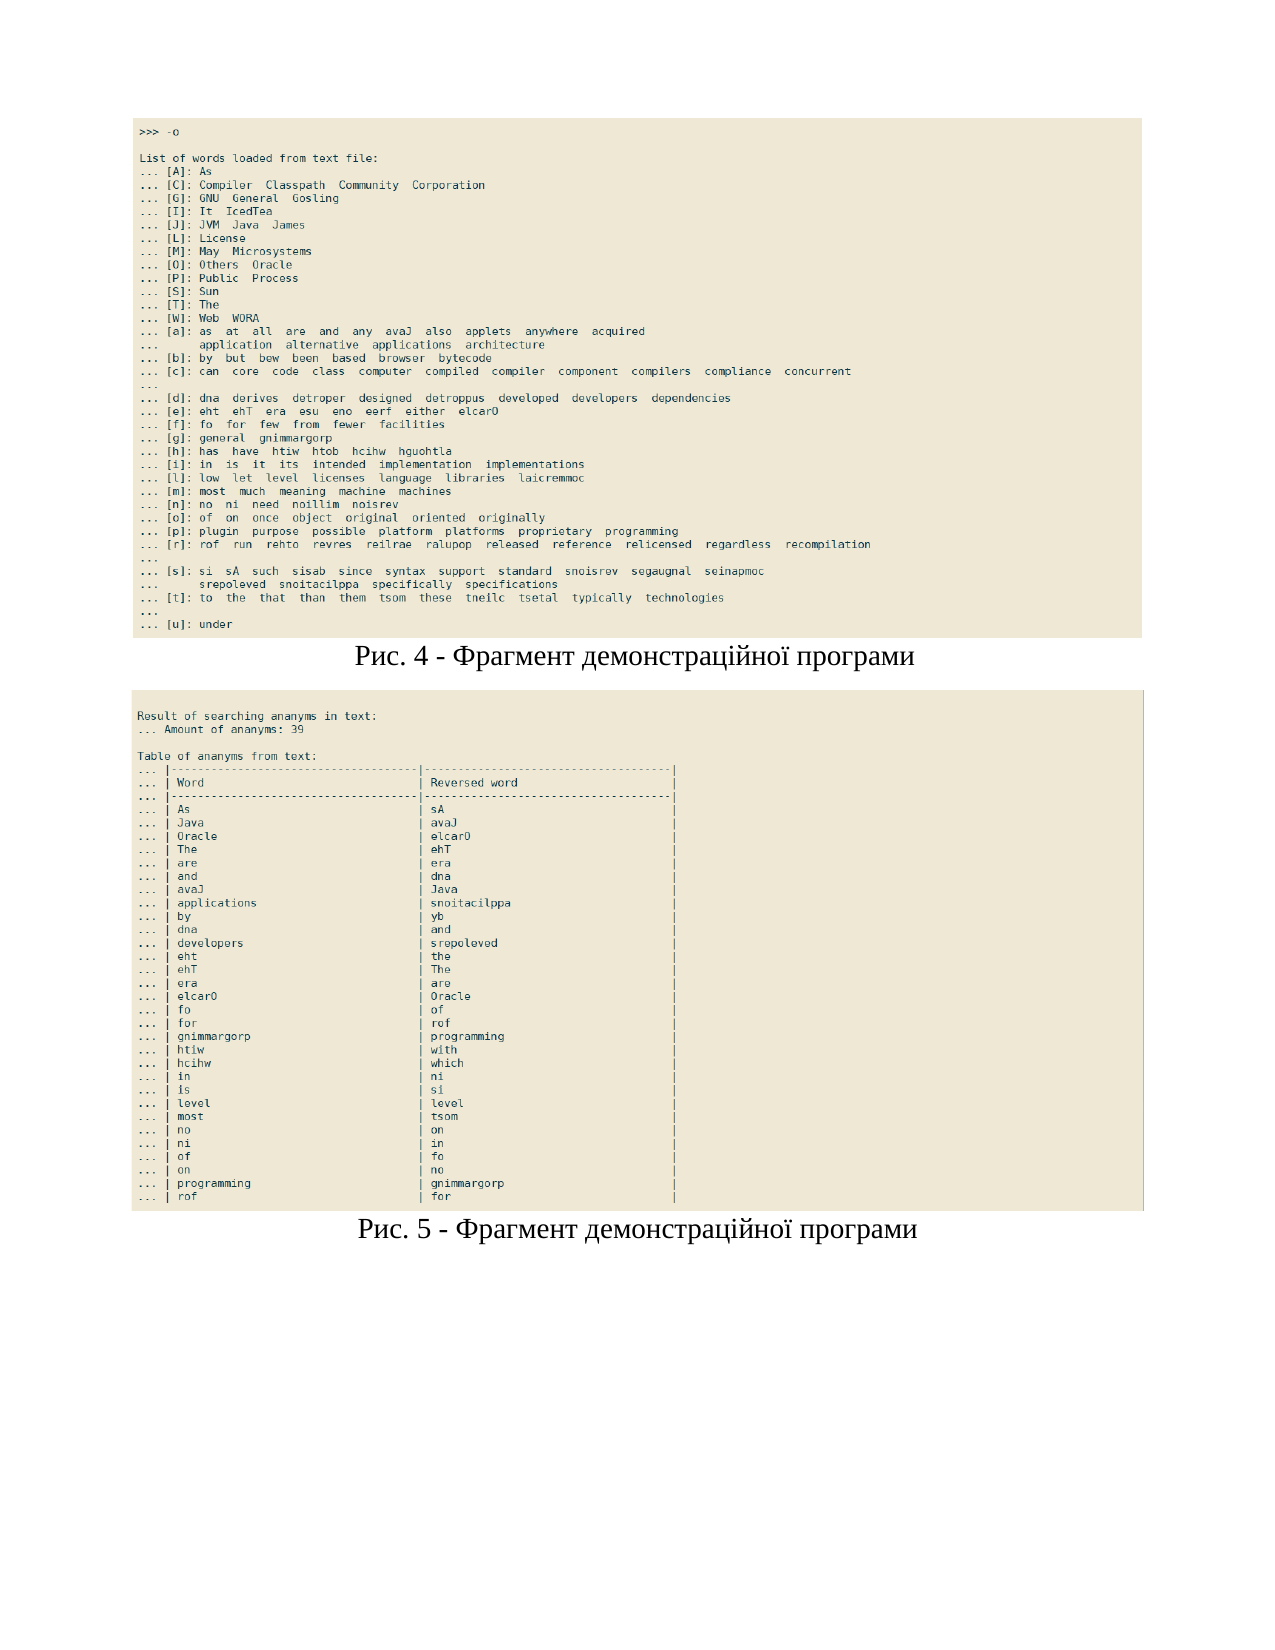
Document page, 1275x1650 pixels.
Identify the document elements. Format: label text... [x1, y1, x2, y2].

picture [133, 118, 1142, 638]
picture [131, 690, 1144, 1211]
text Рис. 4 - Фрагмент демонстраційної програми [118, 118, 1157, 671]
text Рис. 5 - Фрагмент демонстраційної програми [118, 709, 1157, 1244]
